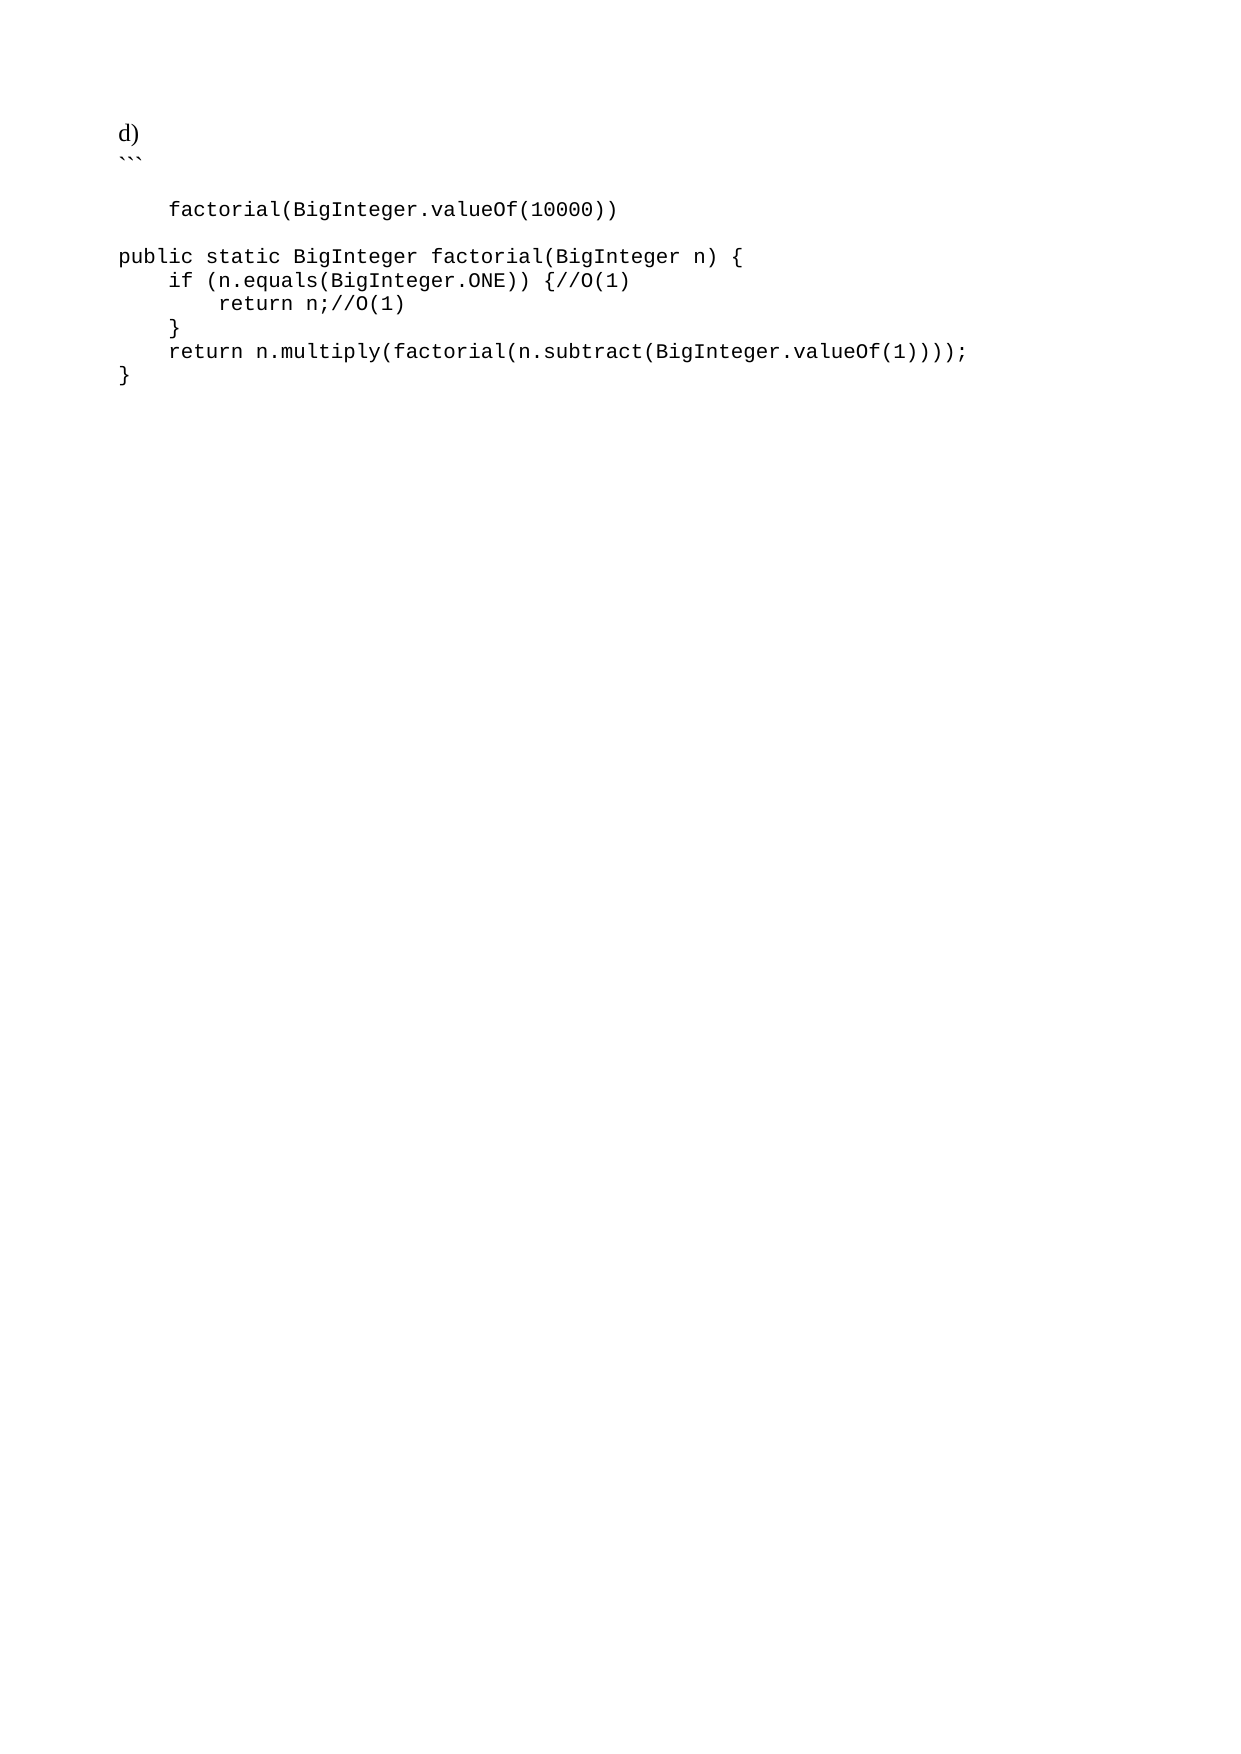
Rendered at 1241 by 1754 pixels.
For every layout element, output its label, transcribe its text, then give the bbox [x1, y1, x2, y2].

text factorial(BigInteger.valueOf(10000)) [118, 199, 1122, 222]
text } [118, 364, 1122, 388]
text if (n.equals(BigInteger.ONE)) {//O(1) [118, 270, 1122, 293]
text return n;//O(1) [118, 293, 1122, 317]
text public static BigInteger factorial(BigInteger n) { [118, 246, 1122, 270]
text } [118, 317, 1122, 341]
text d) ``` [118, 118, 1122, 180]
text return n.multiply(factorial(n.subtract(BigInteger.valueOf(1)))); [118, 341, 1122, 364]
